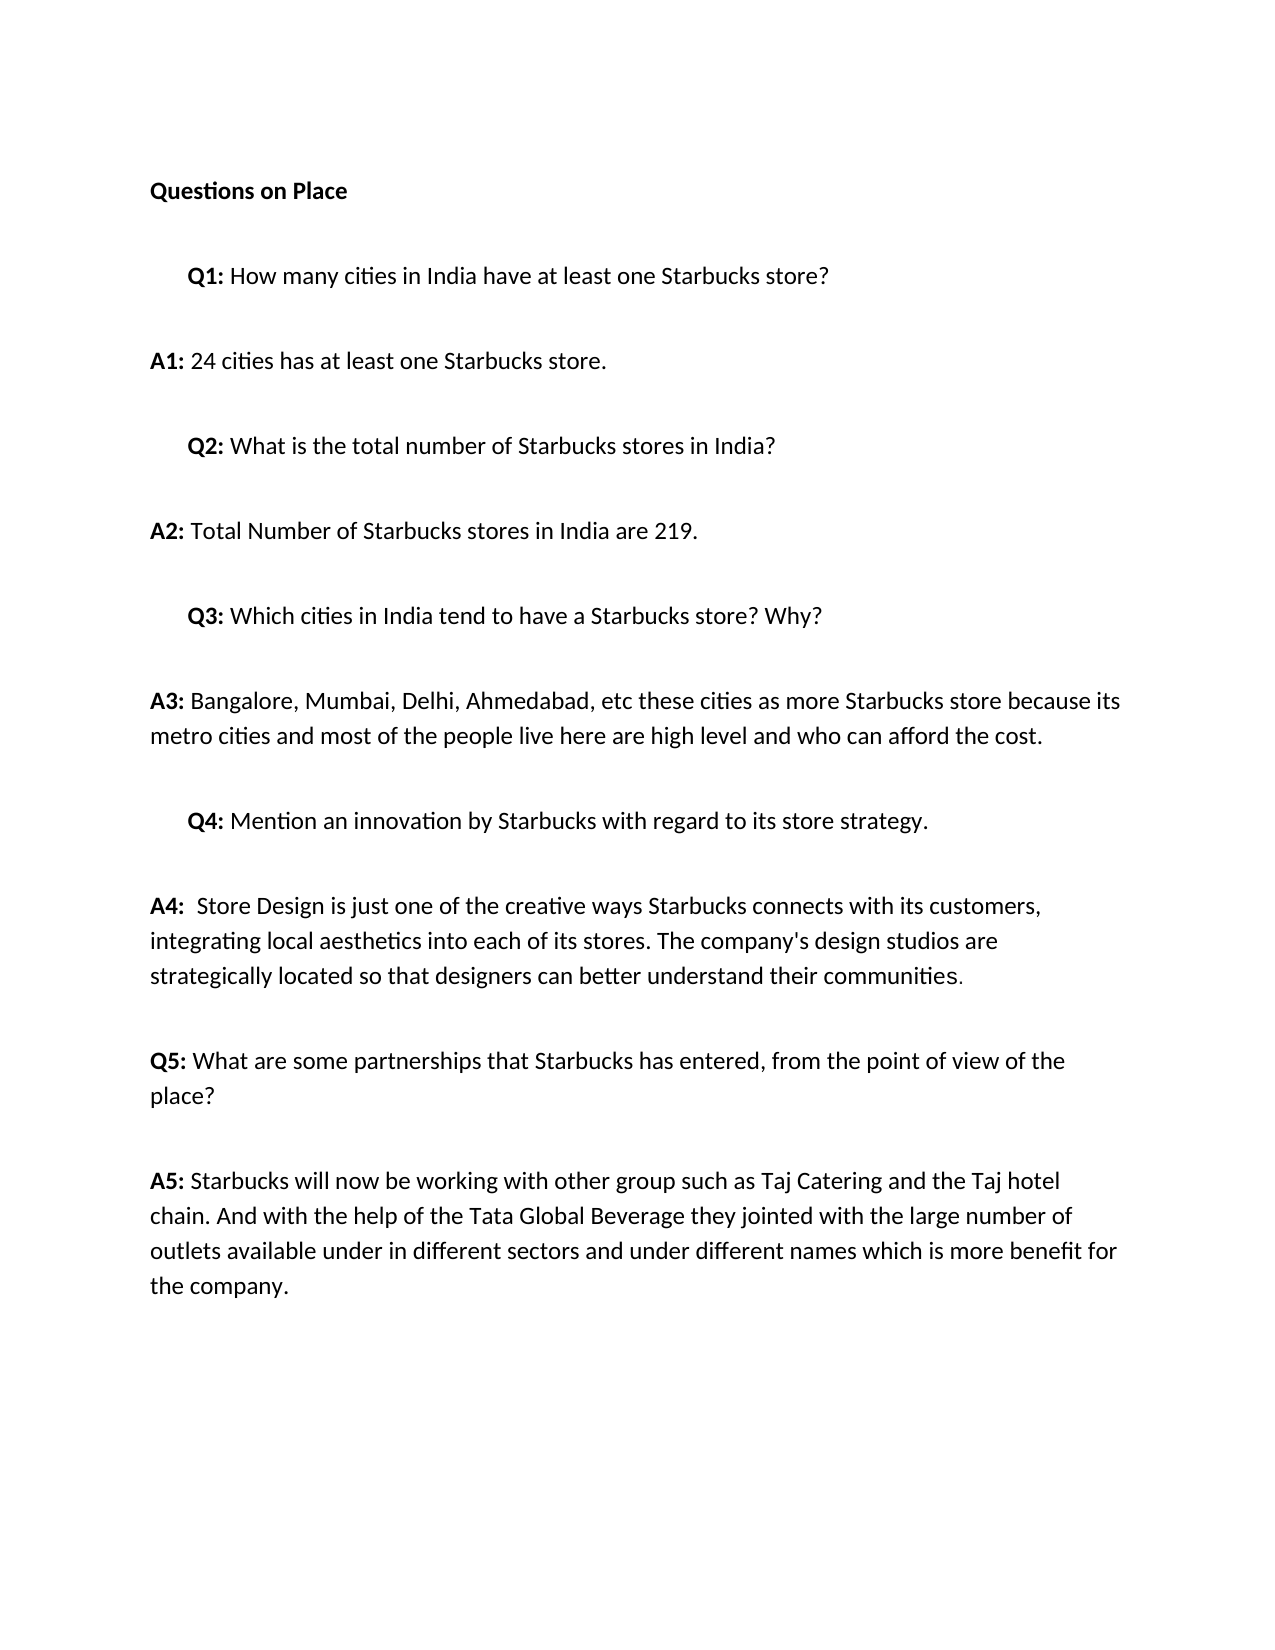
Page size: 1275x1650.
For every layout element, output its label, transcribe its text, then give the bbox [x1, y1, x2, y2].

text Q1: How many cities in India have at least one Starbucks store? [187, 260, 1125, 291]
text Questions on Place [150, 175, 1125, 206]
text A4: Store Design is just one of the creative ways Starbucks connects with its customers, integrating local aesthetics into each of its stores. The company's design studios are strategically located so that designers can better understand their communities. [150, 890, 1125, 991]
text Q5: What are some partnerships that Starbucks has entered, from the point of view of the place? [150, 1045, 1125, 1111]
text A1: 24 cities has at least one Starbucks store. [150, 345, 1125, 376]
text A5: Starbucks will now be working with other group such as Taj Catering and the Taj hotel chain. And with the help of the Tata Global Beverage they jointed with the large number of outlets available under in different sectors and under different names which is more benefit for the company. [150, 1165, 1125, 1301]
text Q3: Which cities in India tend to have a Starbucks store? Why? [187, 600, 1125, 631]
text A2: Total Number of Starbucks stores in India are 219. [150, 515, 1125, 546]
text Q2: What is the total number of Starbucks stores in India? [187, 430, 1125, 461]
text A3: Bangalore, Mumbai, Delhi, Ahmedabad, etc these cities as more Starbucks store because its metro cities and most of the people live here are high level and who can afford the cost. [150, 685, 1125, 751]
text Q4: Mention an innovation by Starbucks with regard to its store strategy. [187, 805, 1125, 836]
